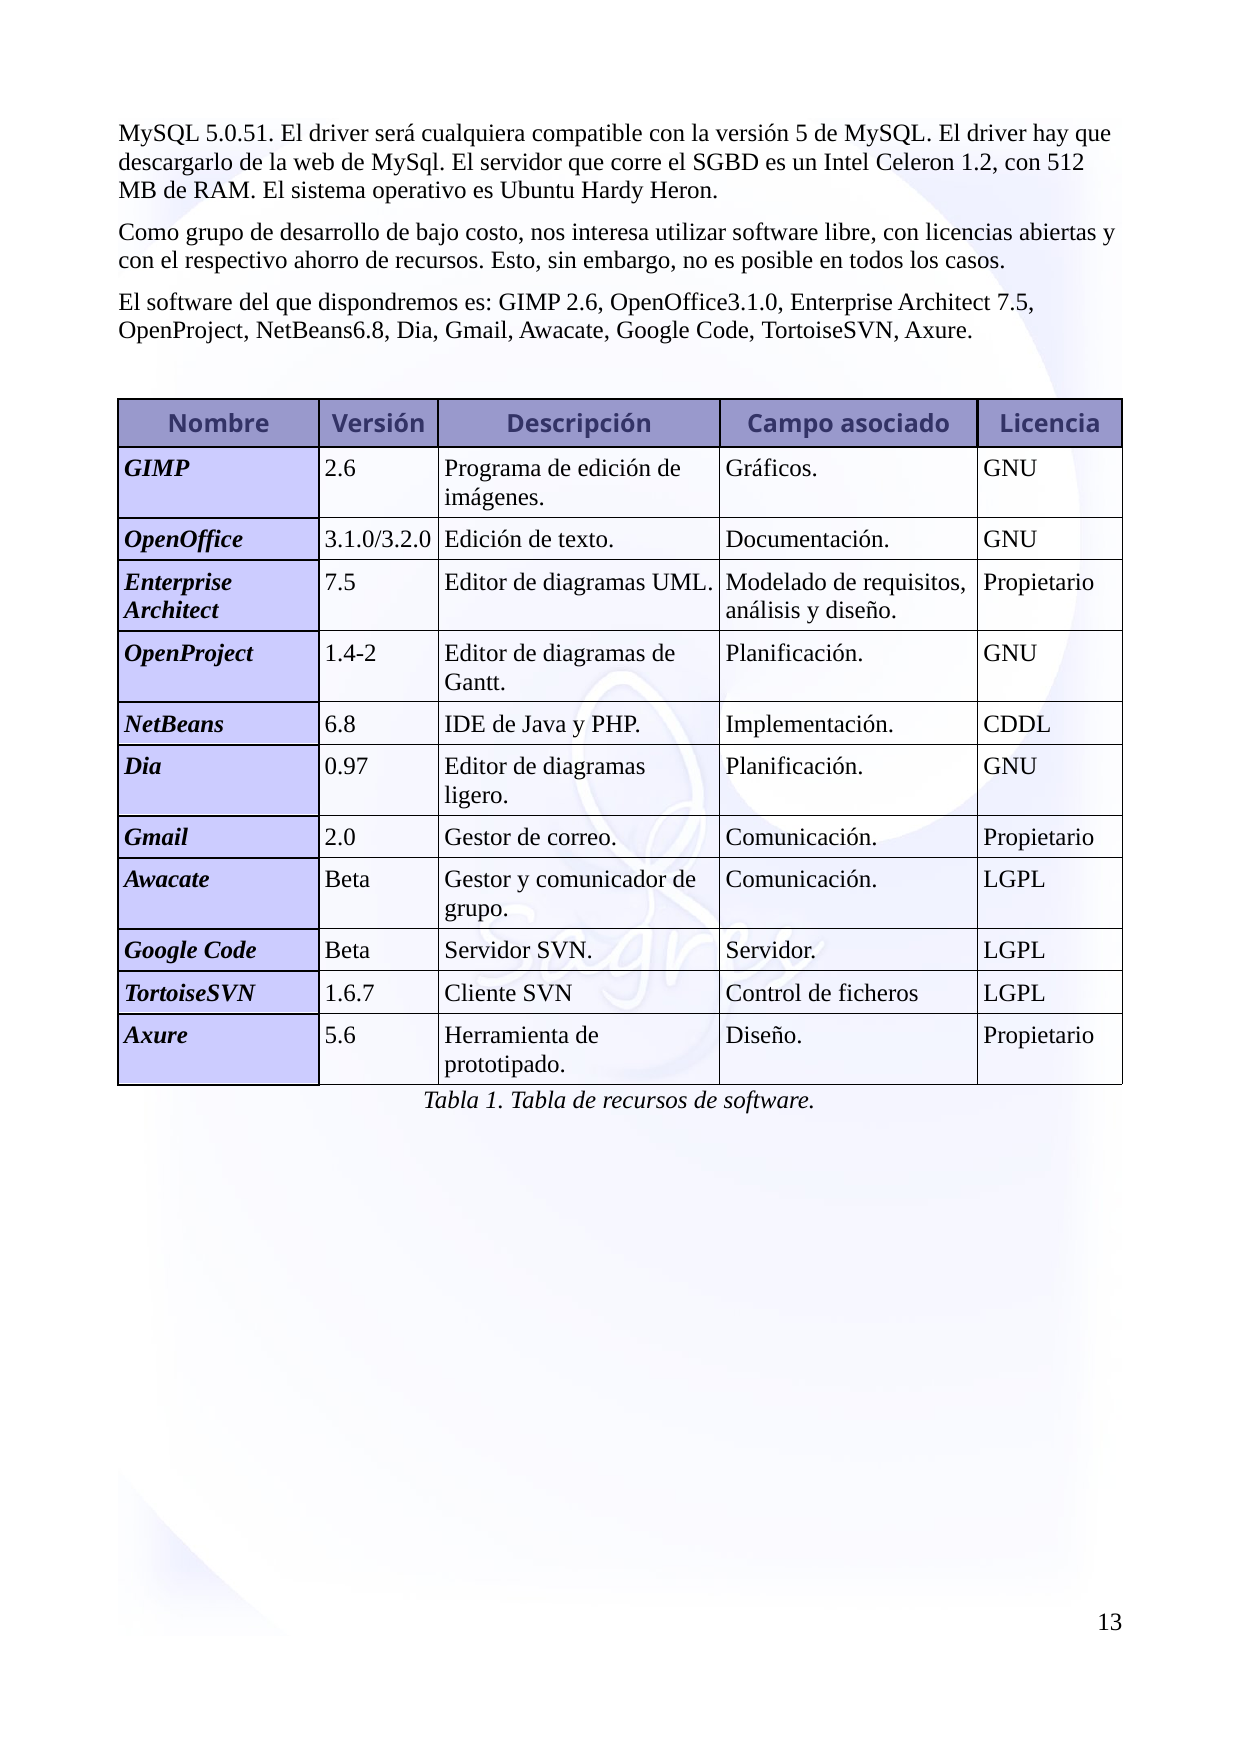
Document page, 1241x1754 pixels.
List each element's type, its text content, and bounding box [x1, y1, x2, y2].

table_cell Awacate [119, 859, 318, 928]
table_cell OpenProject [119, 632, 318, 701]
table_cell Editor de diagramas ligero. [439, 745, 719, 814]
table_cell 5.6 [320, 1014, 438, 1083]
table_cell GIMP [119, 448, 318, 517]
table_cell Servidor SVN. [439, 929, 719, 970]
table_cell Diseño. [720, 1014, 977, 1083]
table_cell Gestor de correo. [439, 816, 719, 857]
table_cell Cliente SVN [439, 971, 719, 1012]
table_cell Comunicación. [720, 858, 977, 928]
picture [118, 344, 1122, 398]
table_cell 3.1.0/3.2.0 [320, 518, 438, 559]
table_cell Planificación. [720, 745, 977, 814]
table_cell TortoiseSVN [119, 972, 318, 1012]
table_cell IDE de Java y PHP. [439, 702, 719, 743]
table_cell Google Code [119, 930, 318, 970]
table_cell OpenOffice [119, 519, 318, 559]
table_cell Servidor. [720, 929, 977, 970]
table_cell 0.97 [320, 745, 438, 814]
table_cell Enterprise Architect [119, 561, 318, 630]
table_cell Documentación. [720, 518, 977, 559]
picture [118, 274, 1122, 287]
table_cell GNU [978, 745, 1122, 814]
table_header Nombre [119, 400, 318, 446]
table_cell LGPL [978, 858, 1122, 928]
table_cell Modelado de requisitos, análisis y diseño. [720, 560, 977, 630]
table_header Licencia [979, 400, 1121, 446]
table_cell Beta [320, 858, 438, 928]
table_cell NetBeans [119, 703, 318, 743]
table_cell 2.0 [320, 816, 438, 857]
table_cell Edición de texto. [439, 518, 719, 559]
table_cell Planificación. [720, 631, 977, 701]
table_header Descripción [439, 400, 719, 446]
table_cell GNU [978, 518, 1122, 559]
picture [118, 1114, 1122, 1636]
table_cell GNU [978, 448, 1122, 517]
table_cell Herramienta de prototipado. [439, 1014, 719, 1083]
table_cell LGPL [978, 929, 1122, 970]
table_cell 2.6 [320, 448, 438, 517]
table_cell Propietario [978, 1014, 1122, 1083]
table_cell Implementación. [720, 702, 977, 743]
table_cell Comunicación. [720, 816, 977, 857]
table_cell GNU [978, 631, 1122, 701]
text Como grupo de desarrollo de bajo costo, nos interesa utilizar software libre, con licencias abiertas y con el respectivo ahorro de recursos. Esto, sin embargo, no es posible en todos los casos. [118, 217, 1122, 274]
text El software del que dispondremos es: GIMP 2.6, OpenOffice3.1.0, Enterprise Architect 7.5, OpenProject, NetBeans6.8, Dia, Gmail, Awacate, Google Code, TortoiseSVN, Axure. [118, 287, 1122, 344]
table_cell 7.5 [320, 560, 438, 630]
table_cell LGPL [978, 971, 1122, 1012]
table_cell Axure [119, 1015, 318, 1083]
table_header Campo asociado [721, 400, 976, 446]
text MySQL 5.0.51. El driver será cualquiera compatible con la versión 5 de MySQL. El driver hay que descargarlo de la web de MySql. El servidor que corre el SGBD es un Intel Celeron 1.2, con 512 MB de RAM. El sistema operativo es Ubuntu Hardy Heron. [118, 118, 1122, 204]
table_cell CDDL [978, 702, 1122, 743]
table_cell 1.6.7 [320, 971, 438, 1012]
table_cell 1.4-2 [320, 631, 438, 701]
table_cell Control de ficheros [720, 971, 977, 1012]
table_cell Gráficos. [720, 448, 977, 517]
text Tabla 1. Tabla de recursos de software. [118, 1086, 1122, 1114]
table_cell Editor de diagramas de Gantt. [439, 631, 719, 701]
table_cell Gmail [119, 817, 318, 857]
picture [118, 204, 1122, 217]
table_header Versión [320, 400, 437, 446]
table_cell Dia [119, 746, 318, 814]
table_cell Gestor y comunicador de grupo. [439, 858, 719, 928]
table_cell 6.8 [320, 702, 438, 743]
table_cell Beta [320, 929, 438, 970]
table_cell Propietario [978, 560, 1122, 630]
table_cell Propietario [978, 816, 1122, 857]
table_cell Editor de diagramas UML. [439, 560, 719, 630]
table_cell Programa de edición de imágenes. [439, 448, 719, 517]
